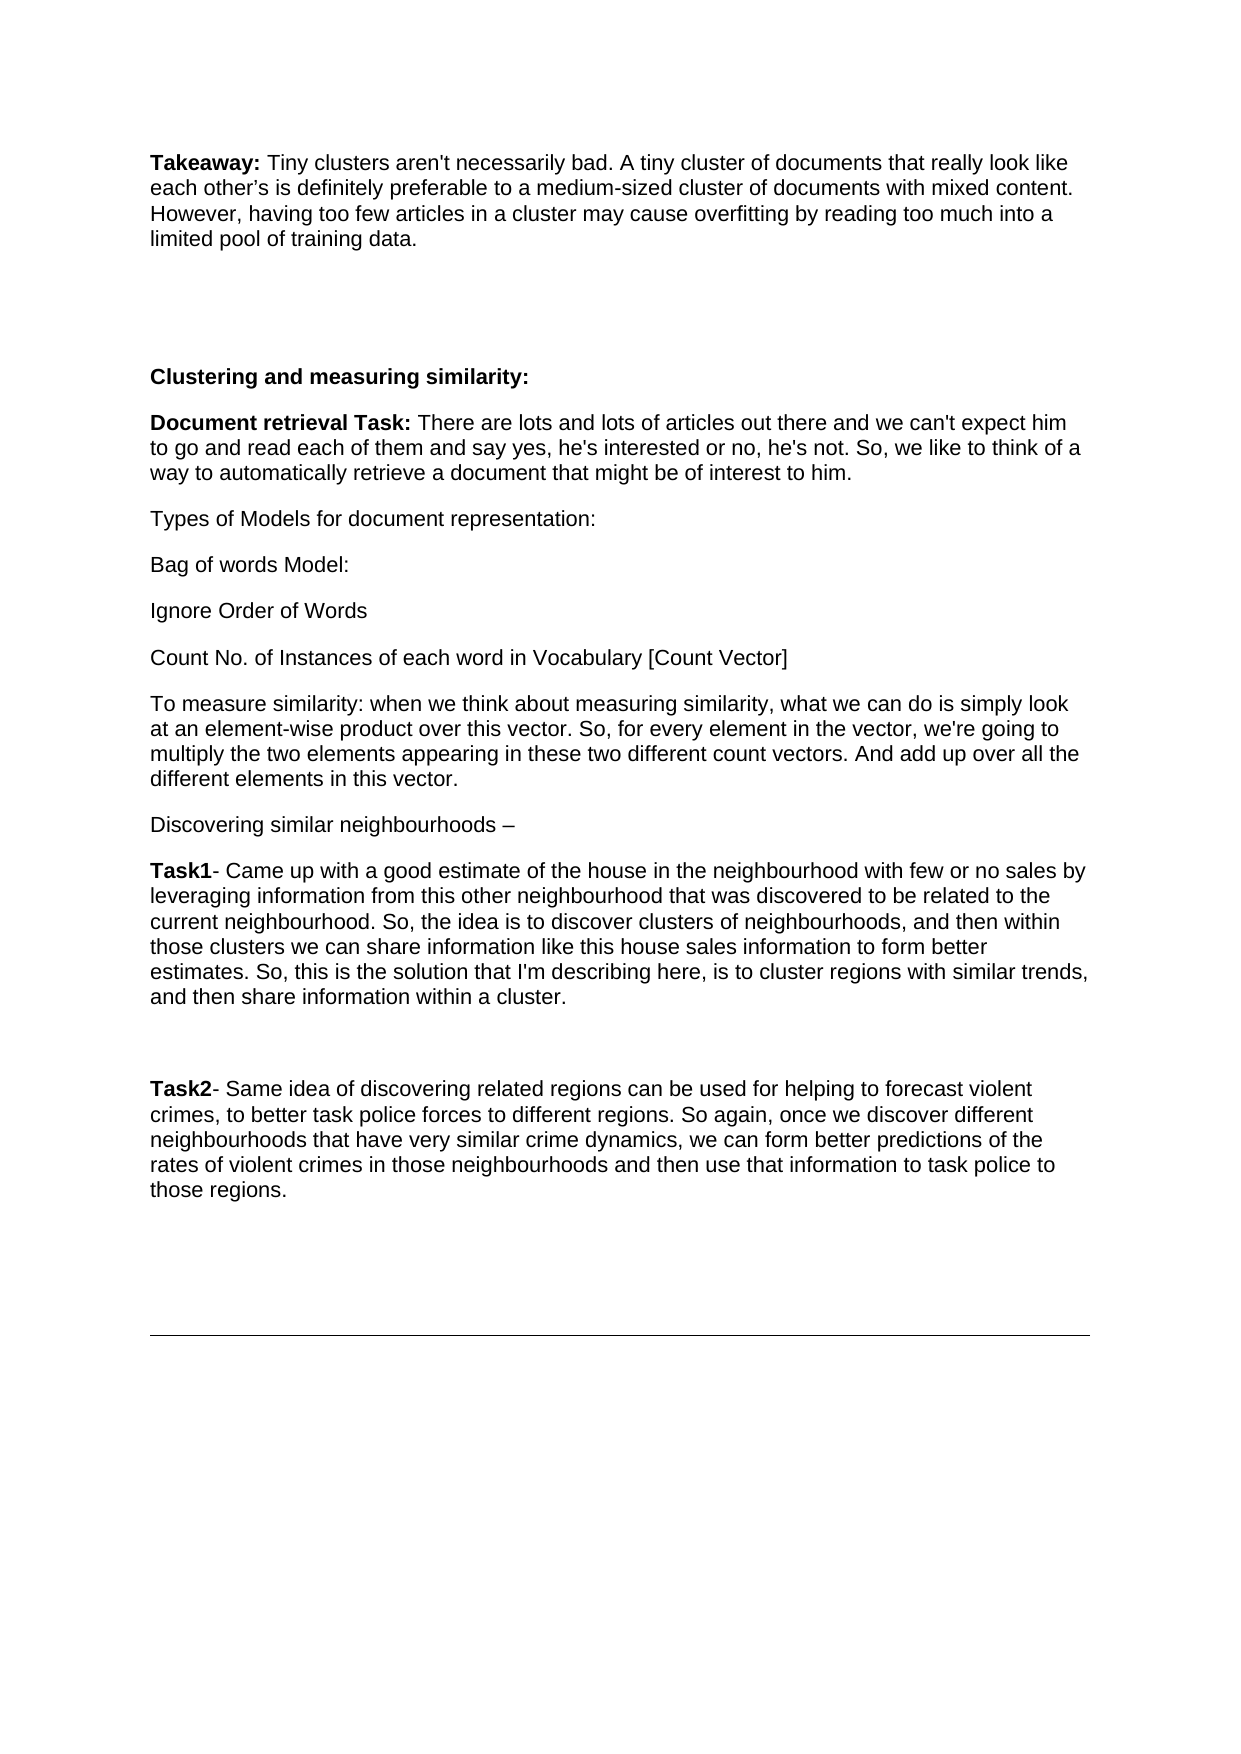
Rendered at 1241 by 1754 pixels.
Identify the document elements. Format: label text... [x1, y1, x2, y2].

text Ignore Order of Words [150, 598, 1090, 623]
text Count No. of Instances of each word in Vocabulary [Count Vector] [150, 644, 1090, 669]
text Task2- Same idea of discovering related regions can be used for helping to forecast violent crimes, to better task police forces to different regions. So again, once we discover different neighbourhoods that have very similar crime dynamics, we can form better predictions of the rates of violent crimes in those neighbourhoods and then use that information to task police to those regions. [150, 1076, 1090, 1202]
text Discovering similar neighbourhoods – [150, 812, 1090, 837]
text Takeaway: Tiny clusters aren't necessarily bad. A tiny cluster of documents that really look like each other’s is definitely preferable to a medium-sized cluster of documents with mixed content. However, having too few articles in a cluster may cause overfitting by reading too much into a limited pool of training data. [150, 150, 1090, 251]
text To measure similarity: when we think about measuring similarity, what we can do is simply look at an element-wise product over this vector. So, for every element in the vector, we're going to multiply the two elements appearing in these two different count vectors. And add up over all the different elements in this vector. [150, 690, 1090, 791]
text Bag of words Model: [150, 552, 1090, 577]
text Document retrieval Task: There are lots and lots of articles out there and we can't expect him to go and read each of them and say yes, he's interested or no, he's not. So, we like to think of a way to automatically retrieve a document that might be of interest to him. [150, 410, 1090, 485]
text Types of Models for document representation: [150, 506, 1090, 531]
text Clustering and measuring similarity: [150, 364, 1090, 389]
text Task1- Came up with a good estimate of the house in the neighbourhood with few or no sales by leveraging information from this other neighbourhood that was discovered to be related to the current neighbourhood. So, the idea is to discover clusters of neighbourhoods, and then within those clusters we can share information like this house sales information to form better estimates. So, this is the solution that I'm describing here, is to cluster regions with similar trends, and then share information within a cluster. [150, 858, 1090, 1009]
